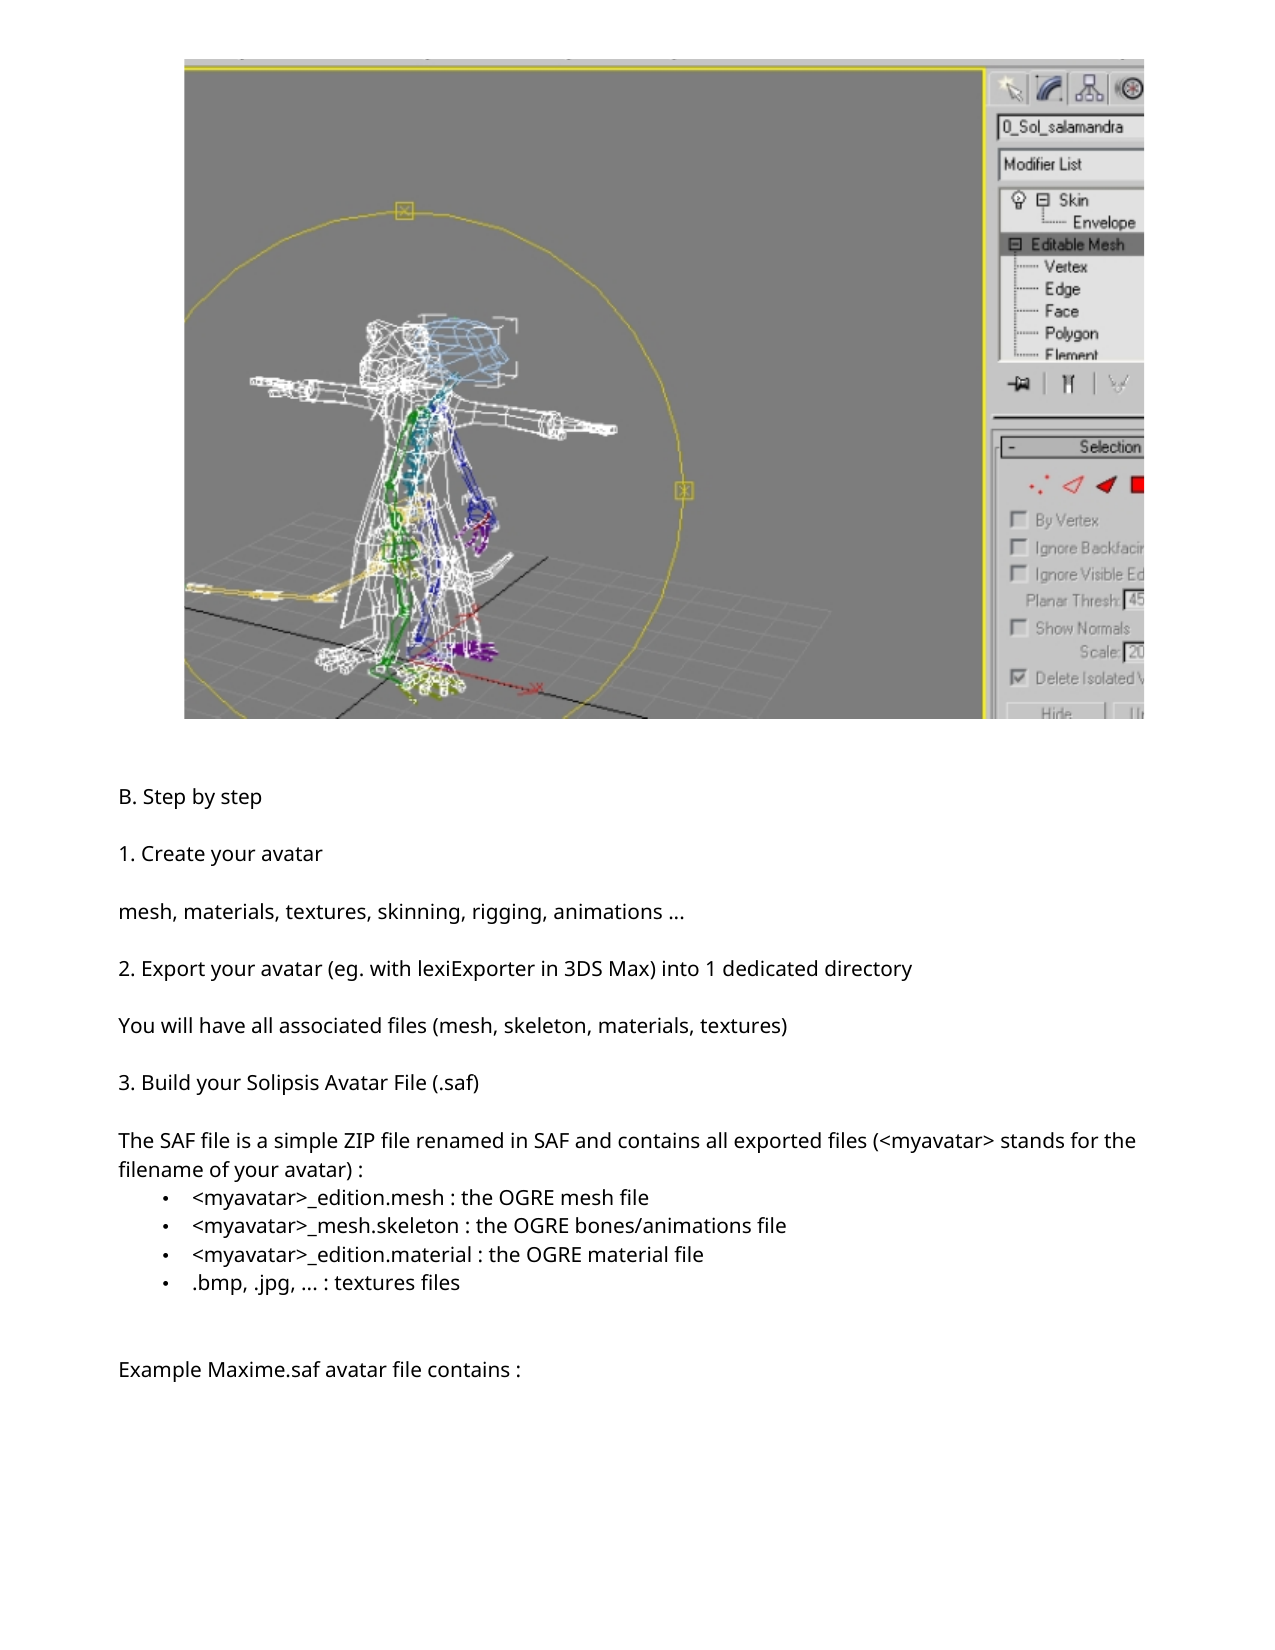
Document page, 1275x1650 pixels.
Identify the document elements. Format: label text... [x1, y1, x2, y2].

list .bmp, .jpg, ... : textures files [162, 1268, 1216, 1297]
text mesh, materials, textures, skinning, rigging, animations ... [118, 897, 1216, 925]
picture [184, 59, 1145, 719]
text You will have all associated files (mesh, skeleton, materials, textures) [118, 1012, 1216, 1040]
list <myavatar>_mesh.skeleton : the OGRE bones/animations file [162, 1212, 1216, 1240]
text B. Step by step 1. Create your avatar [118, 725, 1216, 867]
text The SAF file is a simple ZIP file renamed in SAF and contains all exported files (<myavatar> stands for the filename of your avatar) : [118, 1126, 1216, 1183]
list <myavatar>_edition.mesh : the OGRE mesh file [162, 1183, 1216, 1212]
text 2. Export your avatar (eg. with lexiExporter in 3DS Max) into 1 dedicated directory [118, 925, 1216, 982]
text 3. Build your Solipsis Avatar File (.saf) [118, 1040, 1216, 1097]
list <myavatar>_edition.material : the OGRE material file [162, 1240, 1216, 1268]
text Example Maxime.saf avatar file contains : [118, 1326, 1216, 1383]
